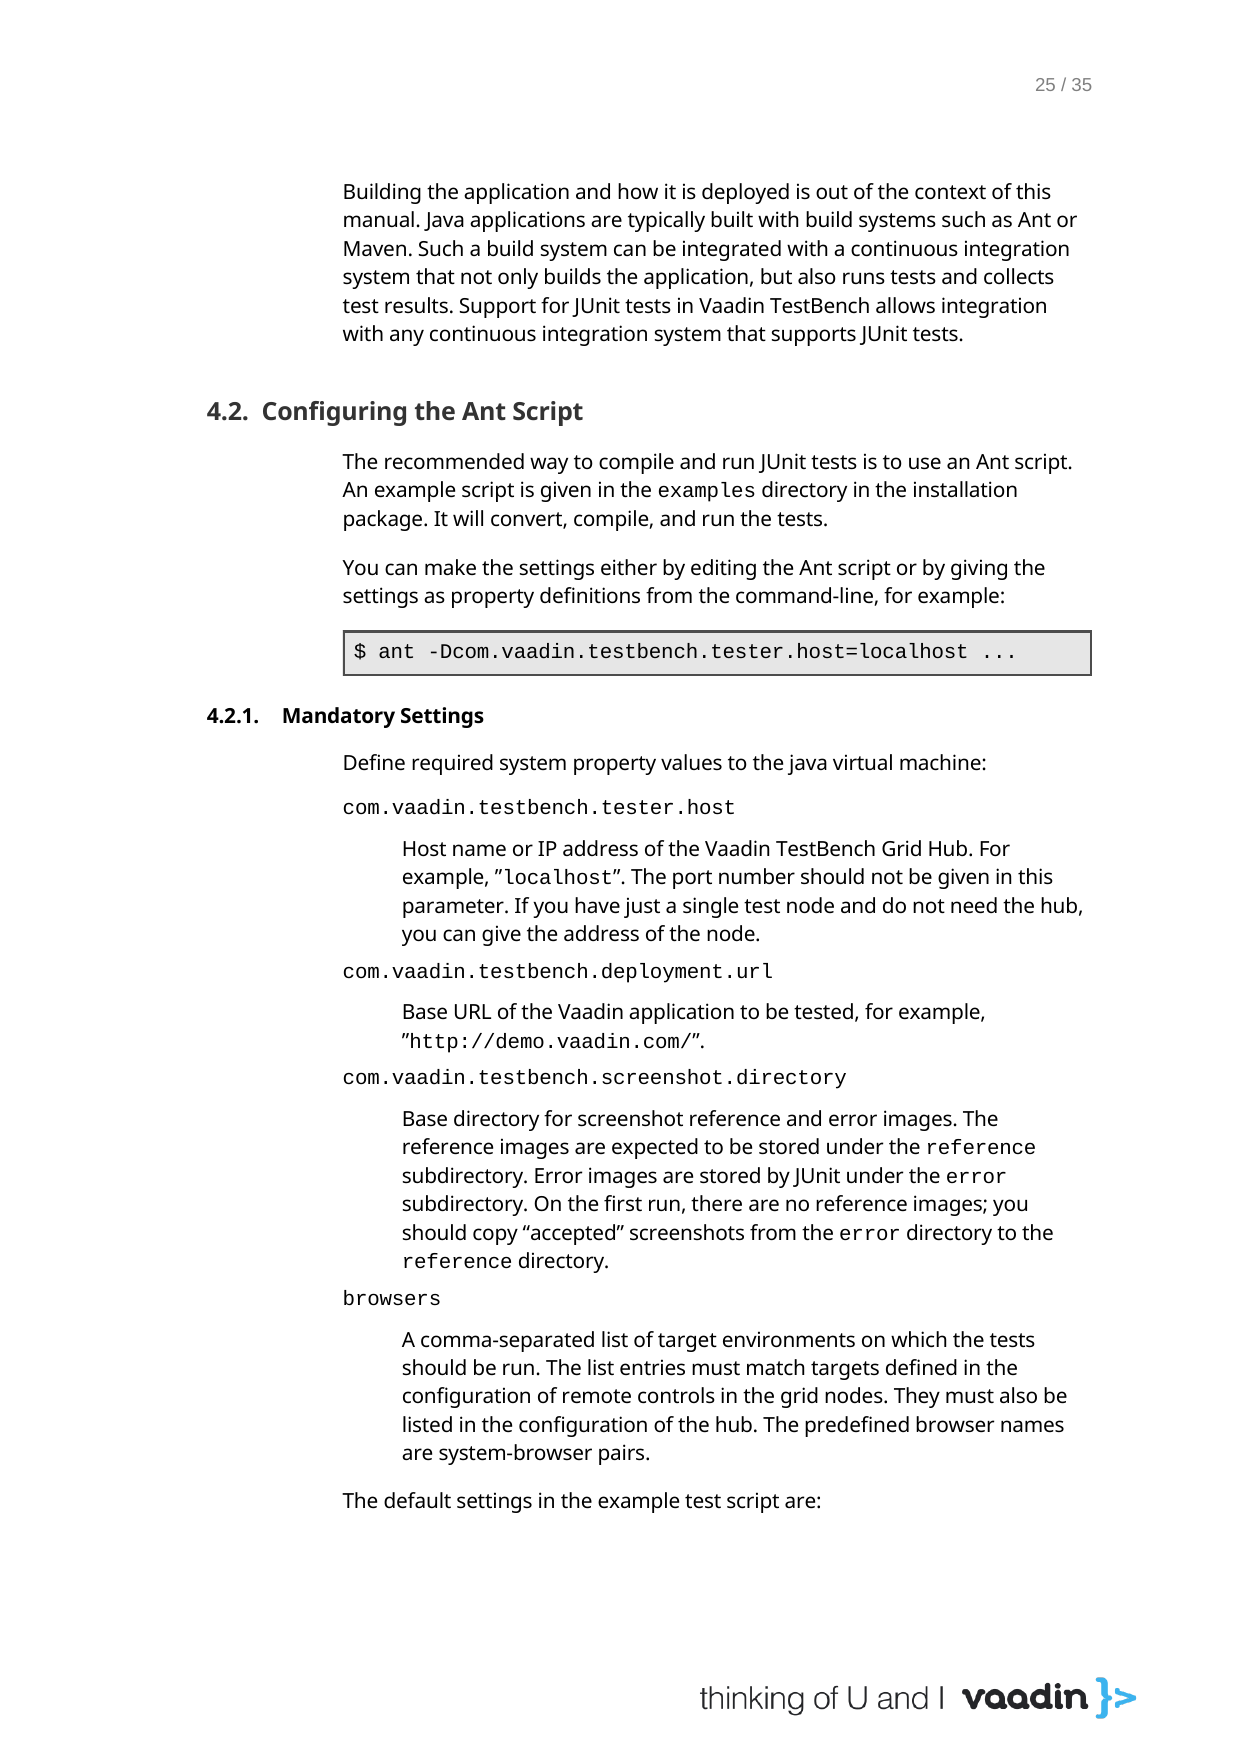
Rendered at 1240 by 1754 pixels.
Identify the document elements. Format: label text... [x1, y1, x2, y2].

text You can make the settings either by editing the Ant script or by giving the settings as property definitions from the command-line, for example: [342, 553, 1092, 610]
text Building the application and how it is deployed is out of the context of this manual. Java applications are typically built with build systems such as Ant or Maven. Such a build system can be integrated with a continuous integration system that not only builds the application, but also runs tests and collects test results. Support for JUnit tests in Vaadin TestBench allows integration with any continuous integration system that supports JUnit tests. [342, 177, 1092, 348]
text The recommended way to compile and run JUnit tests is to use an Ant script. An example script is given in the examples directory in the installation package. It will convert, compile, and run the tests. [342, 447, 1092, 532]
text The default settings in the example test script are: [342, 1486, 1092, 1514]
subtitle Mandatory Settings [207, 701, 1092, 729]
text browsers [342, 1288, 1092, 1312]
text A comma-separated list of target environments on which the tests should be run. The list entries must match targets defined in the configuration of remote controls in the grid nodes. They must also be listed in the configuration of the hub. The predefined browser names are system-browser pairs. [402, 1325, 1092, 1467]
text Define required system property values to the java virtual machine: [342, 748, 1092, 777]
picture [699, 1673, 1139, 1721]
text Base URL of the Vaadin application to be tested, for example, ”http://demo.vaadin.com/”. [402, 997, 1092, 1054]
subtitle Configuring the Ant Script [207, 394, 1092, 428]
text Base directory for screenshot reference and error images. The reference images are expected to be stored under the reference subdirectory. Error images are stored by JUnit under the error subdirectory. On the first run, there are no reference images; you should copy “accepted” screenshots from the error directory to the reference directory. [402, 1104, 1092, 1275]
text Host name or IP address of the Vaadin TestBench Grid Hub. For example, ”localhost”. The port number should not be given in this parameter. If you have just a single test node and do not need the hub, you can give the address of the node. [402, 834, 1092, 948]
text com.vaadin.testbench.tester.host [342, 797, 1092, 821]
text com.vaadin.testbench.deployment.url [342, 961, 1092, 984]
text $ ant -Dcom.vaadin.testbench.tester.host=localhost ... [345, 633, 1090, 674]
text com.vaadin.testbench.screenshot.directory [342, 1067, 1092, 1091]
